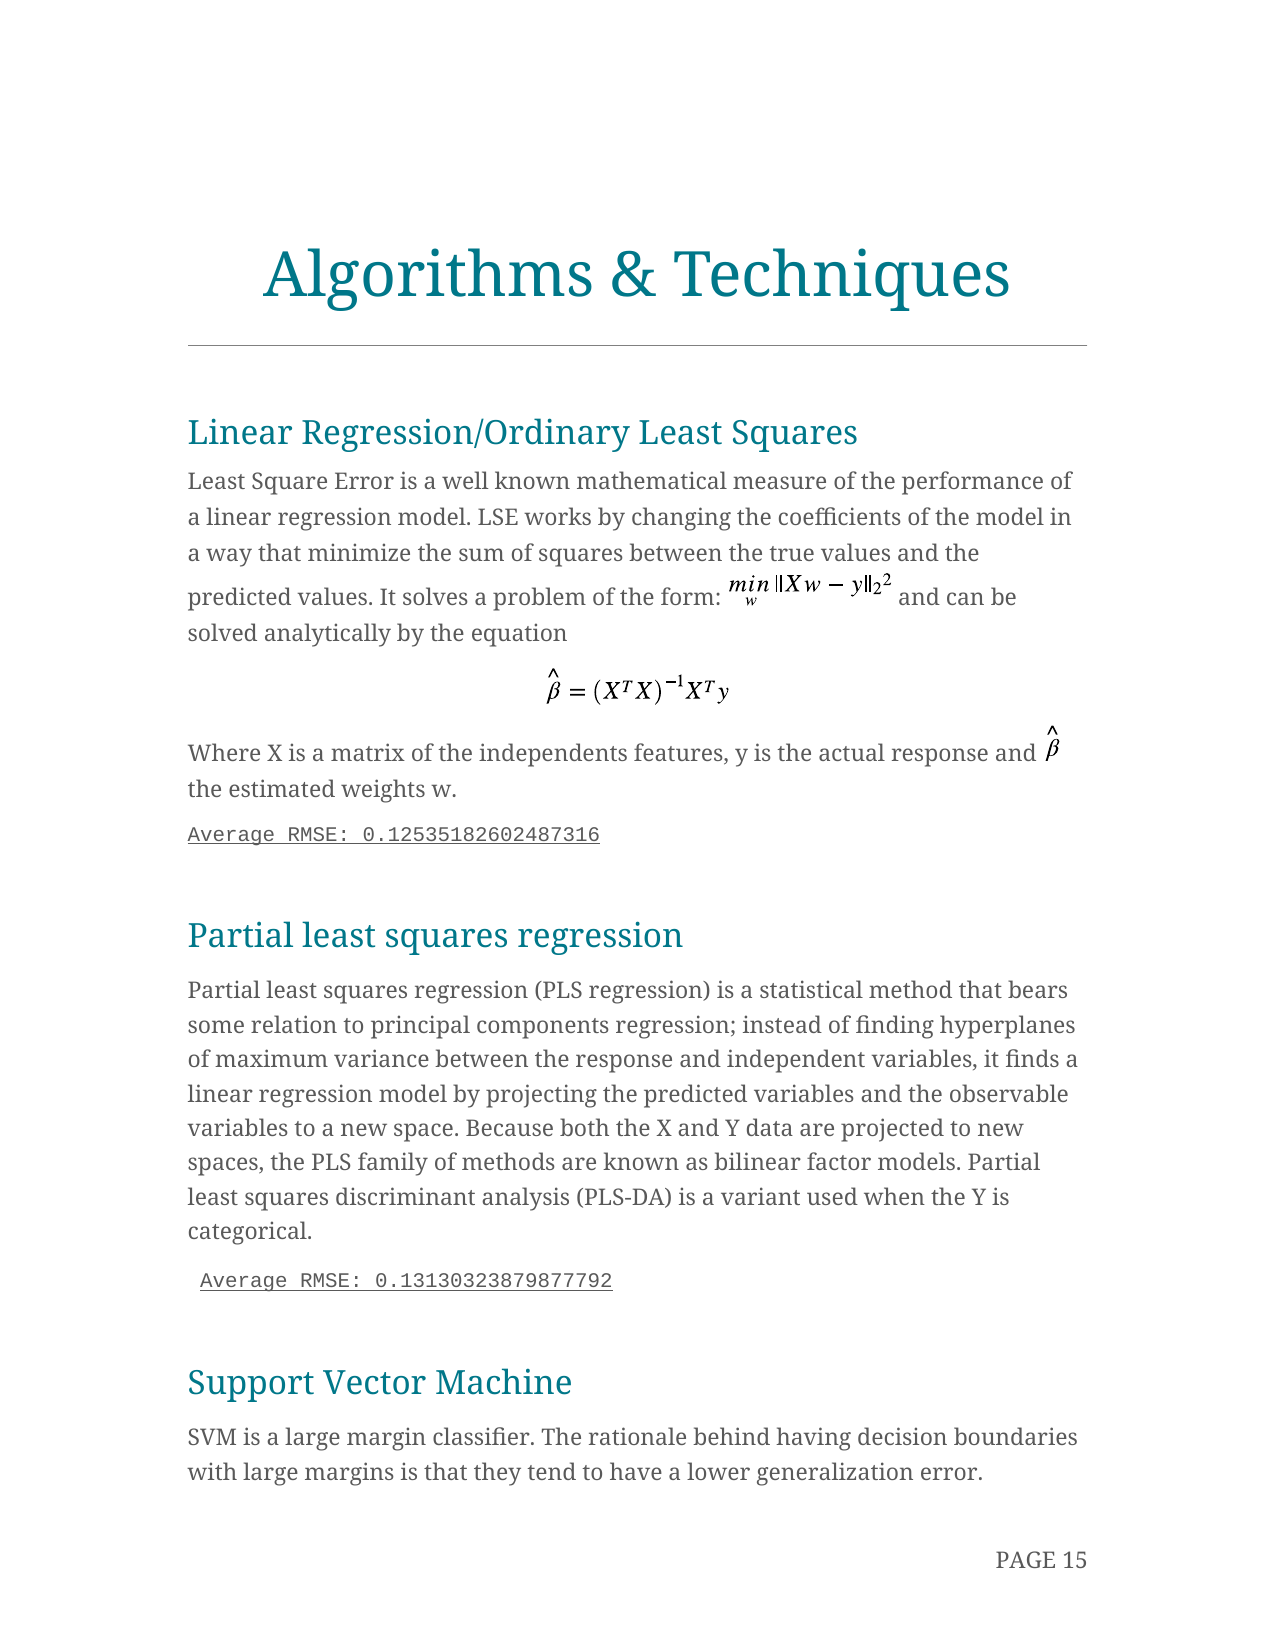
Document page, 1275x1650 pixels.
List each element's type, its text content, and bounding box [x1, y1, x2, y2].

text Average RMSE: 0.13130323879877792 [187, 1270, 1087, 1294]
text Partial least squares regression (PLS regression) is a statistical method that bears some relation to principal components regression; instead of finding hyperplanes of maximum variance between the response and independent variables, it finds a linear regression model by projecting the predicted variables and the observable variables to a new space. Because both the X and Y data are projected to new spaces, the PLS family of methods are known as bilinear factor models. Partial least squares discriminant analysis (PLS-DA) is a variant used when the Y is categorical. [187, 974, 1087, 1246]
subtitle Partial least squares regression [187, 912, 1087, 957]
text Where X is a matrix of the independents features, y is the actual response and the estimated weights w. [187, 725, 1087, 804]
text Average RMSE: 0.12535182602487316 [187, 824, 1087, 847]
subtitle Support Vector Machine [187, 1359, 1087, 1404]
title Algorithms & Techniques [187, 230, 1087, 315]
text Least Square Error is a well known mathematical measure of the performance of a linear regression model. LSE works by changing the coefficients of the model in a way that minimize the sum of squares between the true values and the predicted values. It solves a problem of the form: and can be solved analytically by the equation [187, 465, 1087, 648]
subtitle Linear Regression/Ordinary Least Squares [187, 409, 1087, 454]
text SVM is a large margin classifier. The rationale behind having decision boundaries with large margins is that they tend to have a lower generalization error. [187, 1421, 1087, 1487]
